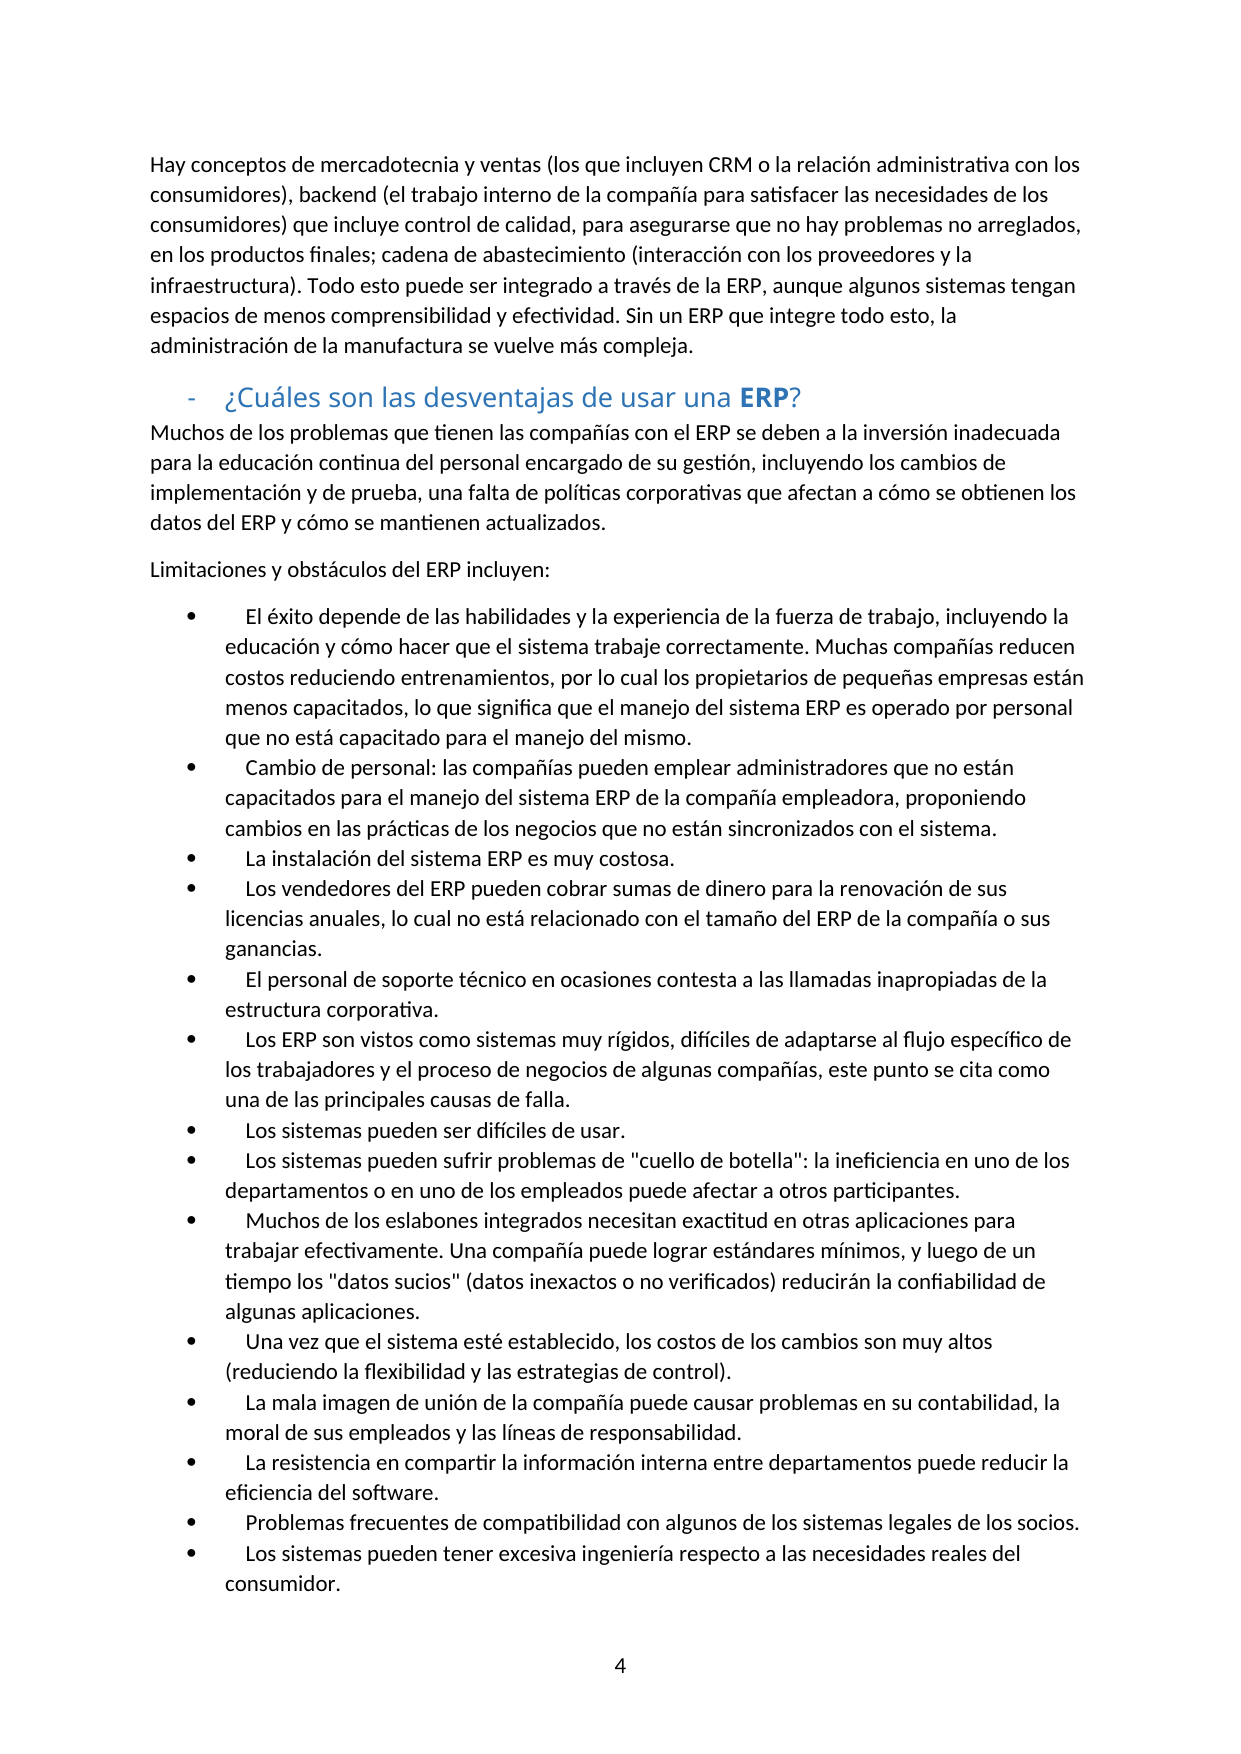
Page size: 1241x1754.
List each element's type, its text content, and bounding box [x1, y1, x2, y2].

list Una vez que el sistema esté establecido, los costos de los cambios son muy altos (reduciendo la flexibilidad y las estrategias de control). [187, 1327, 1090, 1386]
text Limitaciones y obstáculos del ERP incluyen: [150, 555, 1090, 583]
list Los ERP son vistos como sistemas muy rígidos, difíciles de adaptarse al flujo específico de los trabajadores y el proceso de negocios de algunas compañías, este punto se cita como una de las principales causas de falla. [187, 1025, 1090, 1114]
list Los vendedores del ERP pueden cobrar sumas de dinero para la renovación de sus licencias anuales, lo cual no está relacionado con el tamaño del ERP de la compañía o sus ganancias. [187, 874, 1090, 963]
list Los sistemas pueden tener excesiva ingeniería respecto a las necesidades reales del consumidor. [187, 1539, 1090, 1597]
text Muchos de los problemas que tienen las compañías con el ERP se deben a la inversión inadecuada para la educación continua del personal encargado de su gestión, incluyendo los cambios de implementación y de prueba, una falta de políticas corporativas que afectan a cómo se obtienen los datos del ERP y cómo se mantienen actualizados. [150, 418, 1090, 537]
list Los sistemas pueden sufrir problemas de "cuello de botella": la ineficiencia en uno de los departamentos o en uno de los empleados puede afectar a otros participantes. [187, 1146, 1090, 1204]
list Problemas frecuentes de compatibilidad con algunos de los sistemas legales de los socios. [187, 1508, 1090, 1537]
list El éxito depende de las habilidades y la experiencia de la fuerza de trabajo, incluyendo la educación y cómo hacer que el sistema trabaje correctamente. Muchas compañías reducen costos reduciendo entrenamientos, por lo cual los propietarios de pequeñas empresas están menos capacitados, lo que significa que el manejo del sistema ERP es operado por personal que no está capacitado para el manejo del mismo. [187, 602, 1090, 751]
list La mala imagen de unión de la compañía puede causar problemas en su contabilidad, la moral de sus empleados y las líneas de responsabilidad. [187, 1388, 1090, 1446]
list El personal de soporte técnico en ocasiones contesta a las llamadas inapropiadas de la estructura corporativa. [187, 965, 1090, 1023]
list Muchos de los eslabones integrados necesitan exactitud en otras aplicaciones para trabajar efectivamente. Una compañía puede lograr estándares mínimos, y luego de un tiempo los "datos sucios" (datos inexactos o no verificados) reducirán la confiabilidad de algunas aplicaciones. [187, 1206, 1090, 1325]
list Los sistemas pueden ser difíciles de usar. [187, 1116, 1090, 1144]
text Hay conceptos de mercadotecnia y ventas (los que incluyen CRM o la relación administrativa con los consumidores), backend (el trabajo interno de la compañía para satisfacer las necesidades de los consumidores) que incluye control de calidad, para asegurarse que no hay problemas no arreglados, en los productos finales; cadena de abastecimiento (interacción con los proveedores y la infraestructura). Todo esto puede ser integrado a través de la ERP, aunque algunos sistemas tengan espacios de menos comprensibilidad y efectividad. Sin un ERP que integre todo esto, la administración de la manufactura se vuelve más compleja. [150, 150, 1090, 359]
list La resistencia en compartir la información interna entre departamentos puede reducir la eficiencia del software. [187, 1448, 1090, 1506]
list La instalación del sistema ERP es muy costosa. [187, 844, 1090, 872]
list Cambio de personal: las compañías pueden emplear administradores que no están capacitados para el manejo del sistema ERP de la compañía empleadora, proponiendo cambios en las prácticas de los negocios que no están sincronizados con el sistema. [187, 753, 1090, 842]
subtitle ¿Cuáles son las desventajas de usar una ERP? [187, 378, 1090, 415]
